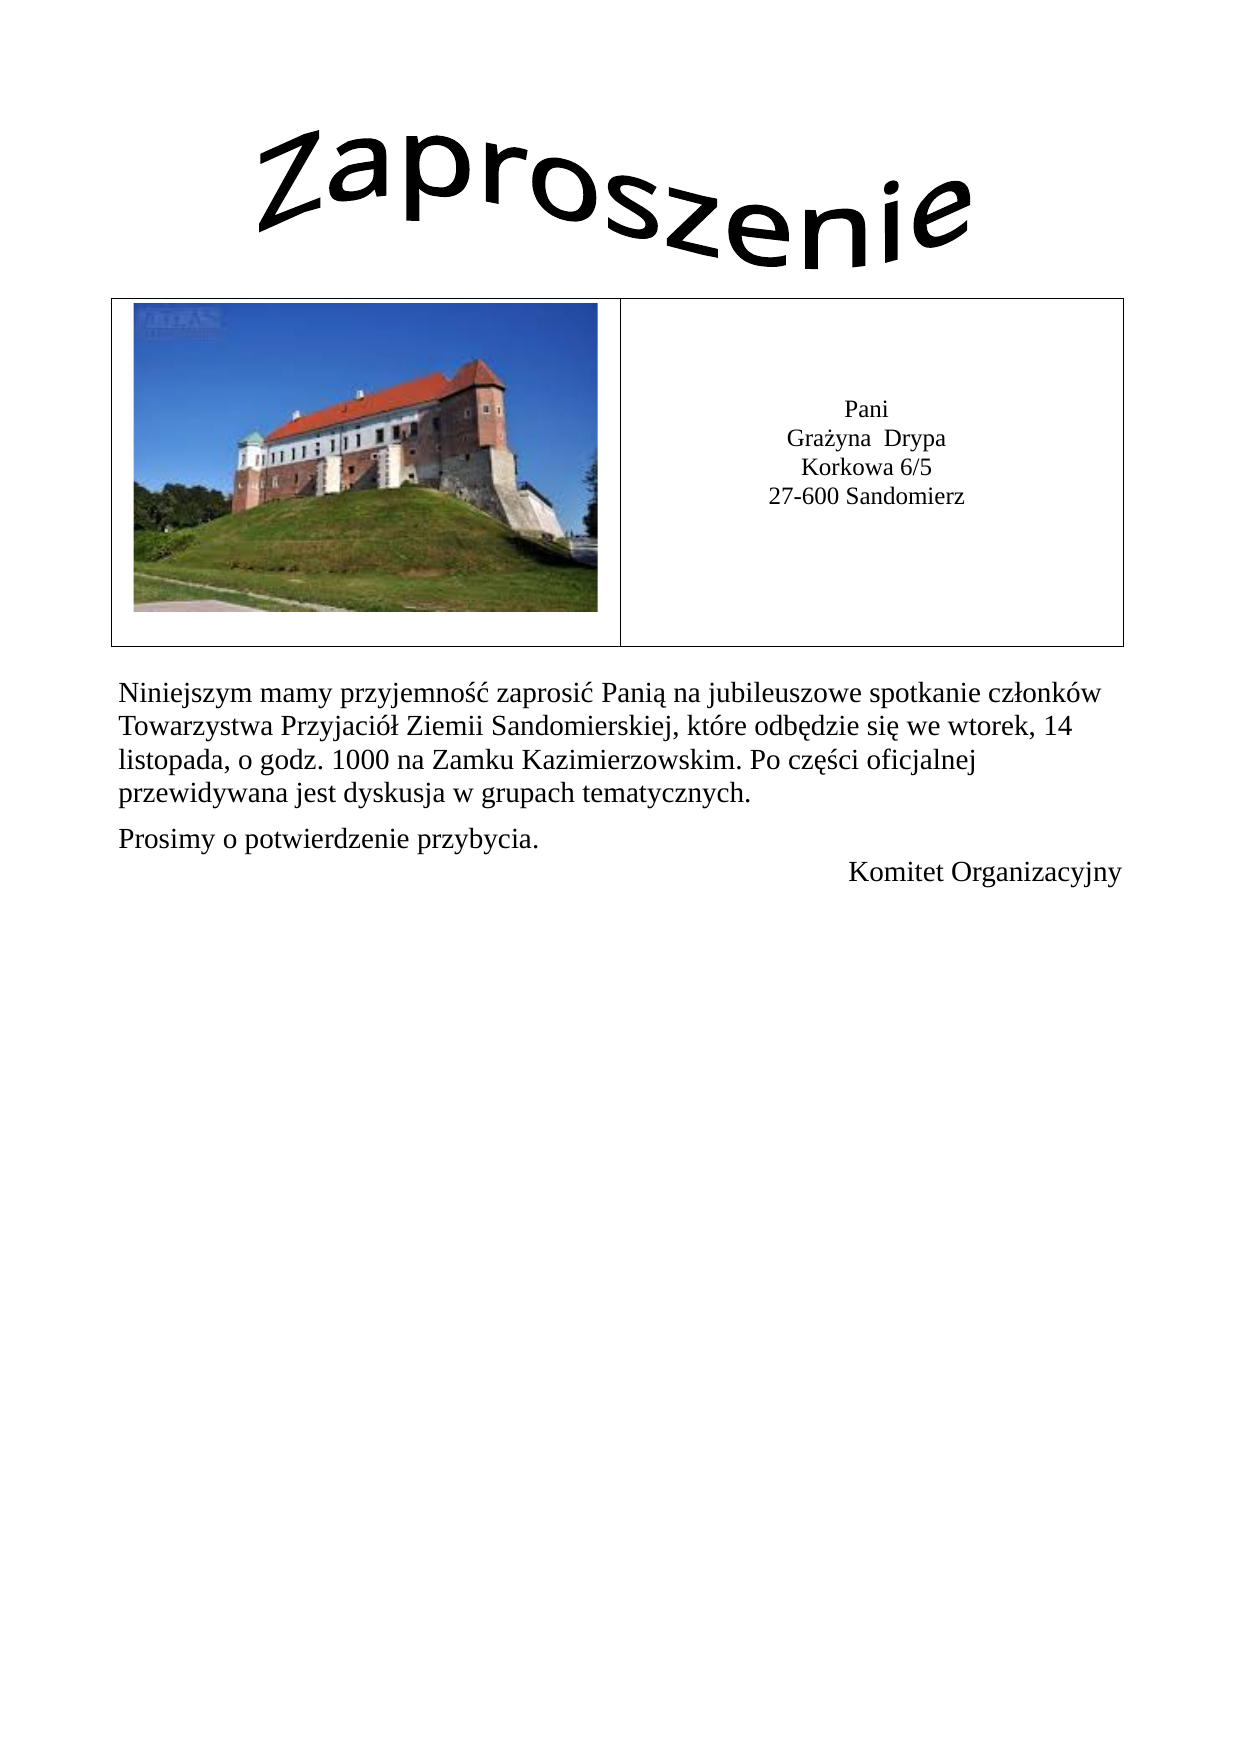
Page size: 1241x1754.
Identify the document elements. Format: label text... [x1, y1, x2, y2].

text Komitet Organizacyjny [118, 854, 1122, 888]
picture [133, 303, 598, 612]
table_header [621, 299, 1123, 646]
text Pani [645, 394, 1087, 423]
text Prosimy o potwierdzenie przybycia. [118, 821, 1122, 854]
table_header [112, 299, 620, 646]
text 27-600 Sandomierz [645, 481, 1087, 509]
text Grażyna Drypa [645, 423, 1087, 452]
text Korkowa 6/5 [645, 452, 1087, 481]
text Niniejszym mamy przyjemność zaprosić Panią na jubileuszowe spotkanie członków Towarzystwa Przyjaciół Ziemii Sandomierskiej, które odbędzie się we wtorek, 14 listopada, o godz. 1000 na Zamku Kazimierzowskim. Po części oficjalnej przewidywana jest dyskusja w grupach tematycznych. [118, 675, 1122, 809]
